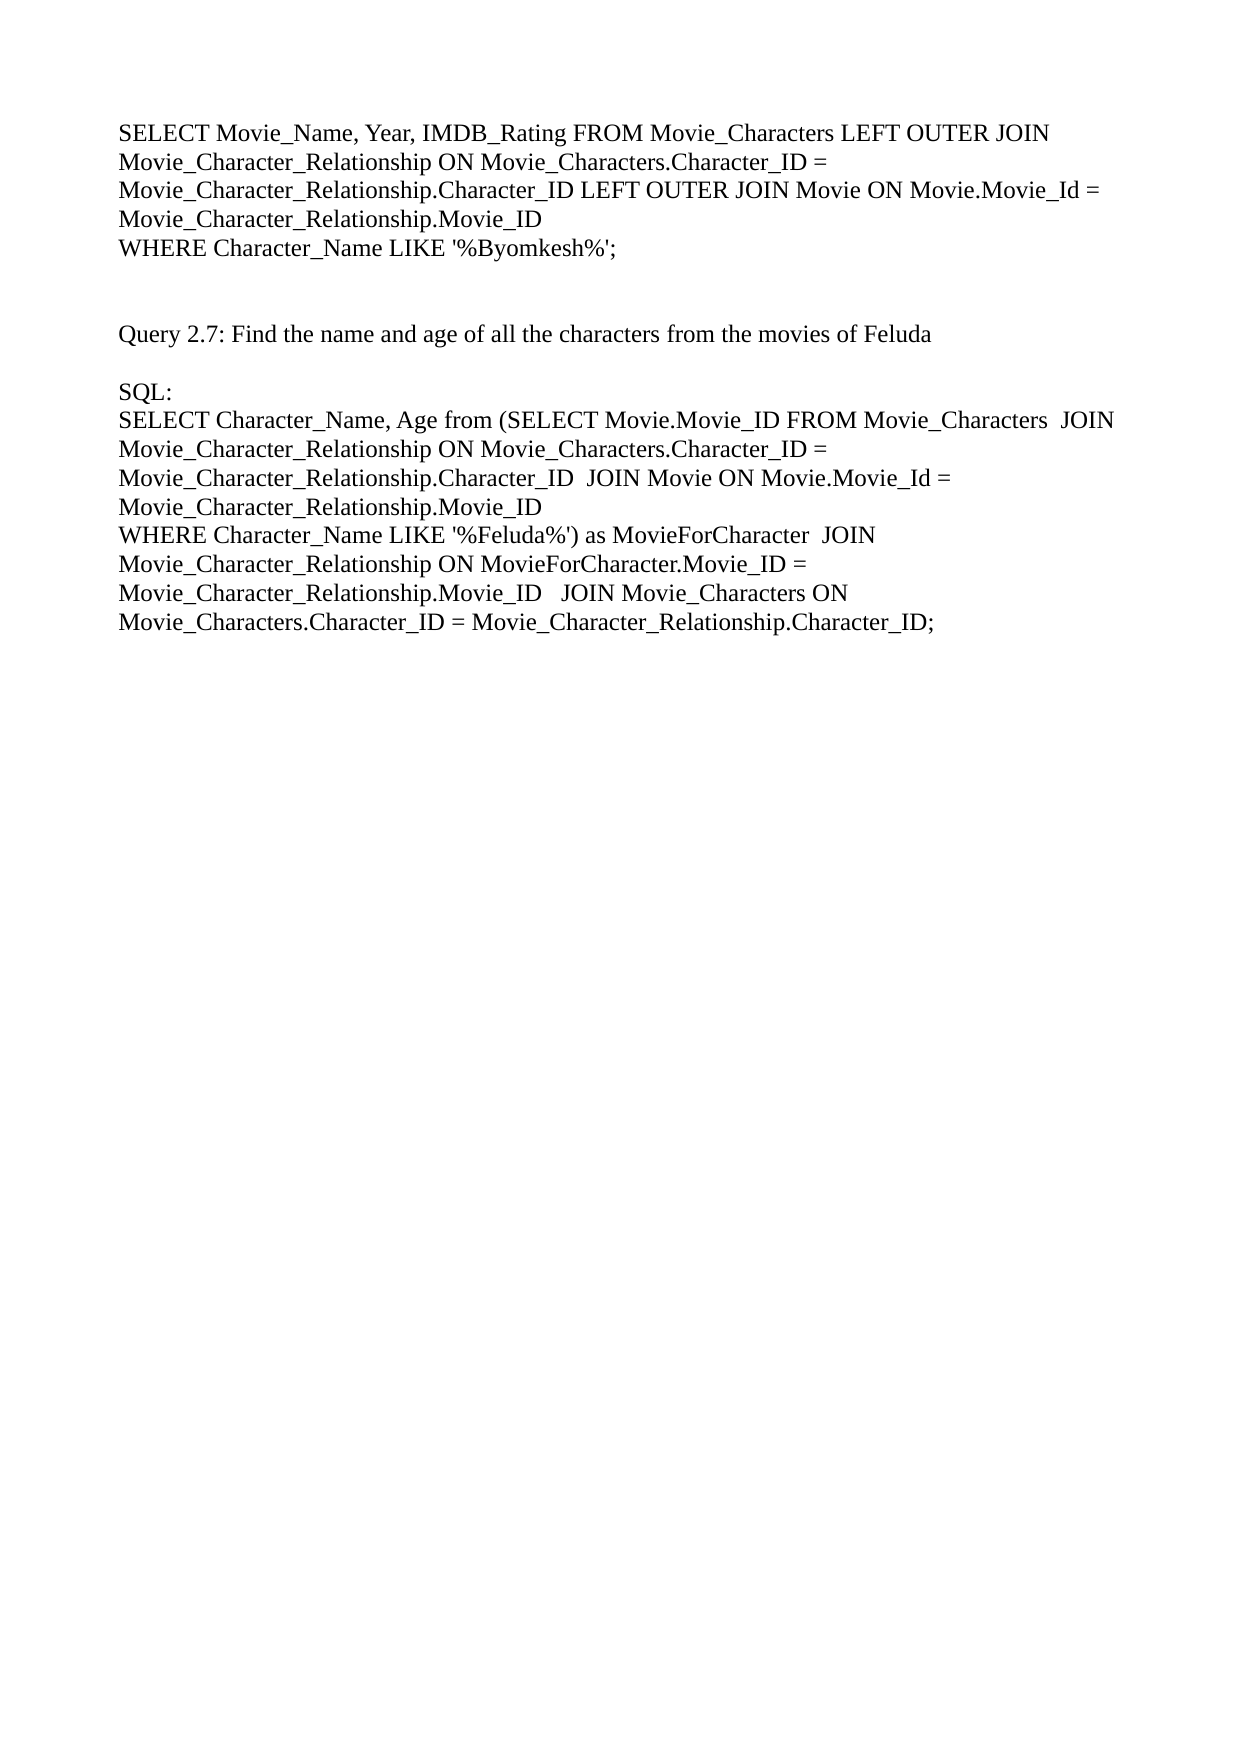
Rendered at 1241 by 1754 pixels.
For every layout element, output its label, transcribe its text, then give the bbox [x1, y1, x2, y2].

text SELECT Character_Name, Age from (SELECT Movie.Movie_ID FROM Movie_Characters JOIN Movie_Character_Relationship ON Movie_Characters.Character_ID = Movie_Character_Relationship.Character_ID JOIN Movie ON Movie.Movie_Id = Movie_Character_Relationship.Movie_ID [118, 406, 1122, 521]
text Query 2.7: Find the name and age of all the characters from the movies of Feluda [118, 319, 1122, 348]
text WHERE Character_Name LIKE '%Byomkesh%'; [118, 233, 1122, 262]
text WHERE Character_Name LIKE '%Feluda%') as MovieForCharacter JOIN Movie_Character_Relationship ON MovieForCharacter.Movie_ID = Movie_Character_Relationship.Movie_ID JOIN Movie_Characters ON Movie_Characters.Character_ID = Movie_Character_Relationship.Character_ID; [118, 521, 1122, 636]
text SELECT Movie_Name, Year, IMDB_Rating FROM Movie_Characters LEFT OUTER JOIN Movie_Character_Relationship ON Movie_Characters.Character_ID = Movie_Character_Relationship.Character_ID LEFT OUTER JOIN Movie ON Movie.Movie_Id = Movie_Character_Relationship.Movie_ID [118, 118, 1122, 233]
text SQL: [118, 377, 1122, 406]
